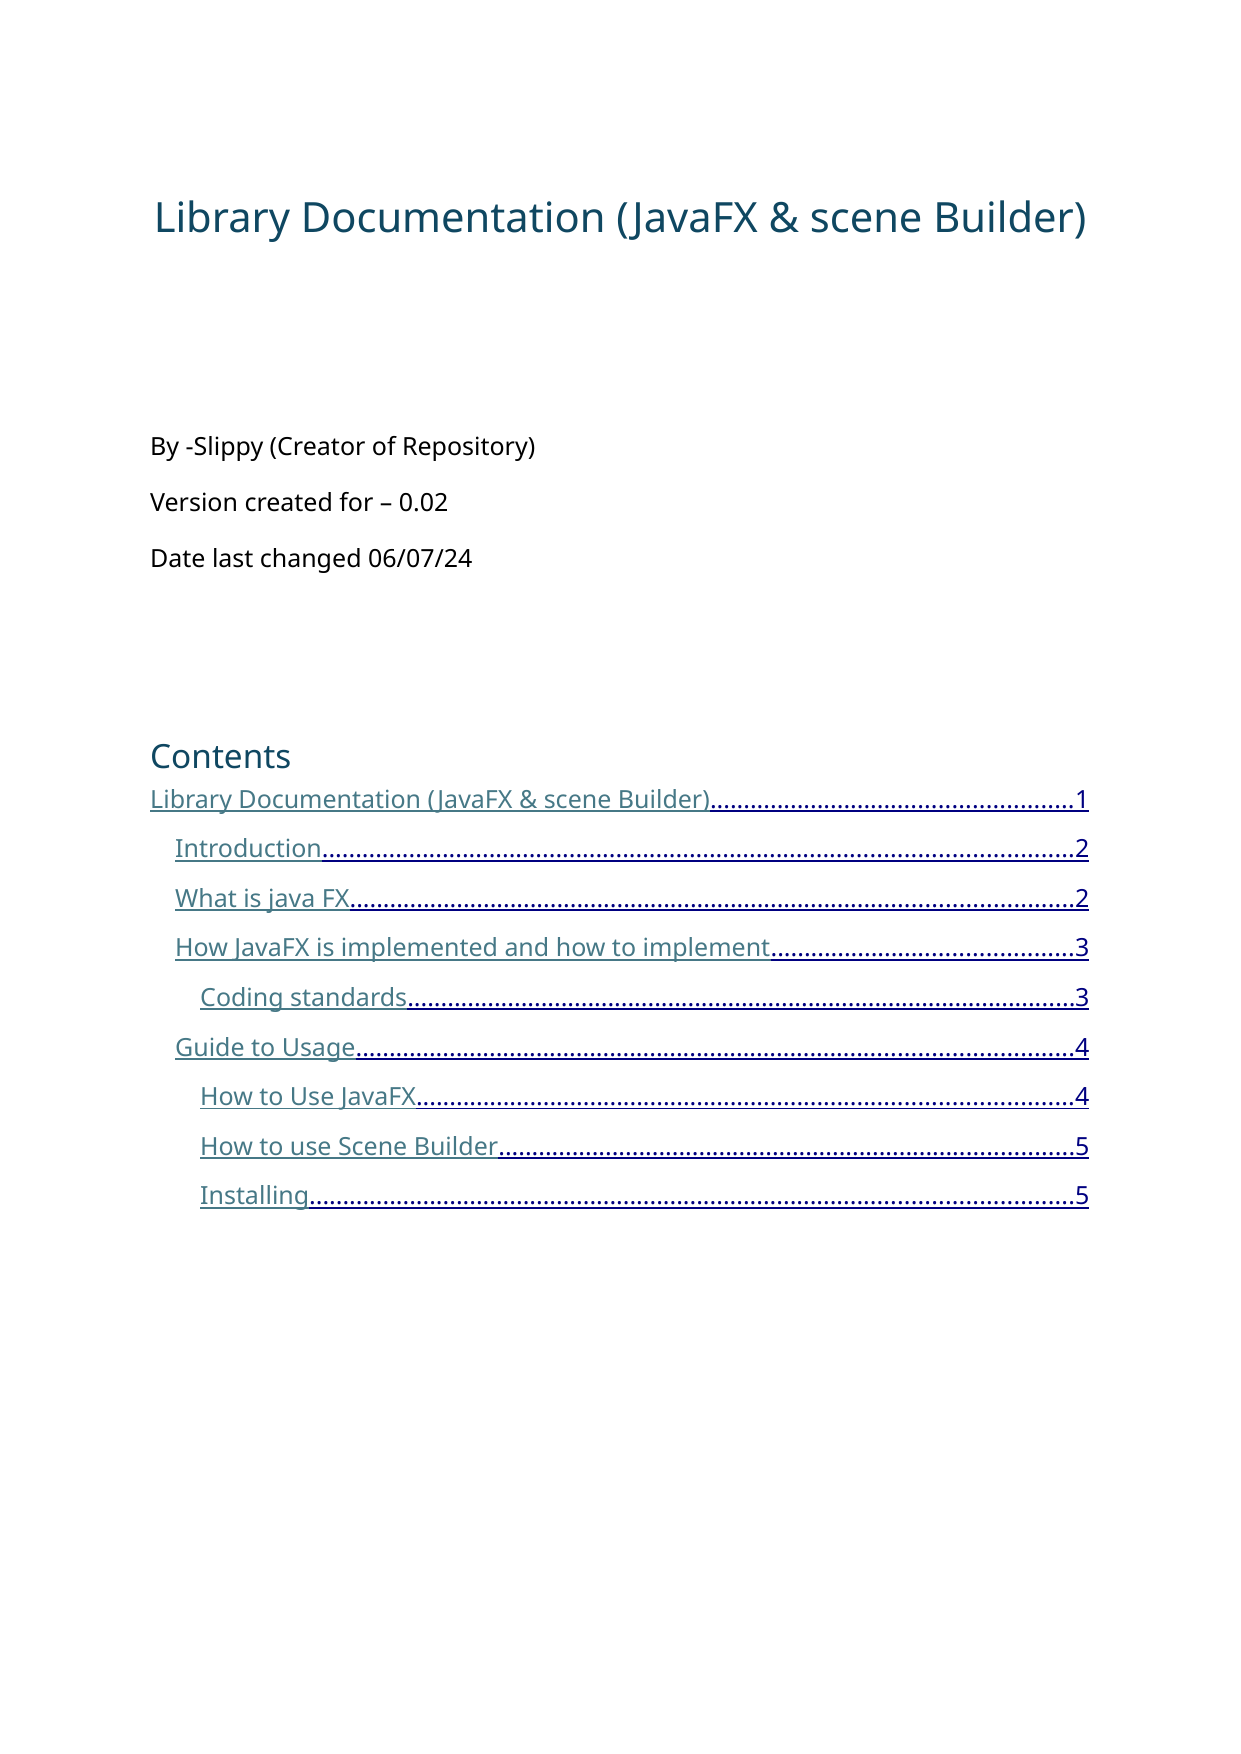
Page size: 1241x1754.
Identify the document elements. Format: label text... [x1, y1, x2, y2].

text Guide to Usage 4 [175, 1029, 1090, 1063]
text How to Use JavaFX 4 [200, 1079, 1090, 1113]
text By -Slippy (Creator of Repository) [150, 428, 1090, 463]
subtitle Library Documentation (JavaFX & scene Builder) [150, 187, 1090, 244]
text Introduction 2 [175, 831, 1090, 865]
text How JavaFX is implemented and how to implement 3 [175, 930, 1090, 964]
text Version created for – 0.02 [150, 484, 1090, 518]
text Coding standards 3 [200, 979, 1090, 1014]
text What is java FX 2 [175, 880, 1090, 914]
text Installing 5 [200, 1178, 1090, 1212]
text Date last changed 06/07/24 [150, 540, 1090, 574]
text Library Documentation (JavaFX & scene Builder) 1 [150, 781, 1090, 815]
text How to use Scene Builder 5 [200, 1128, 1090, 1162]
subtitle Contents [150, 733, 1090, 778]
